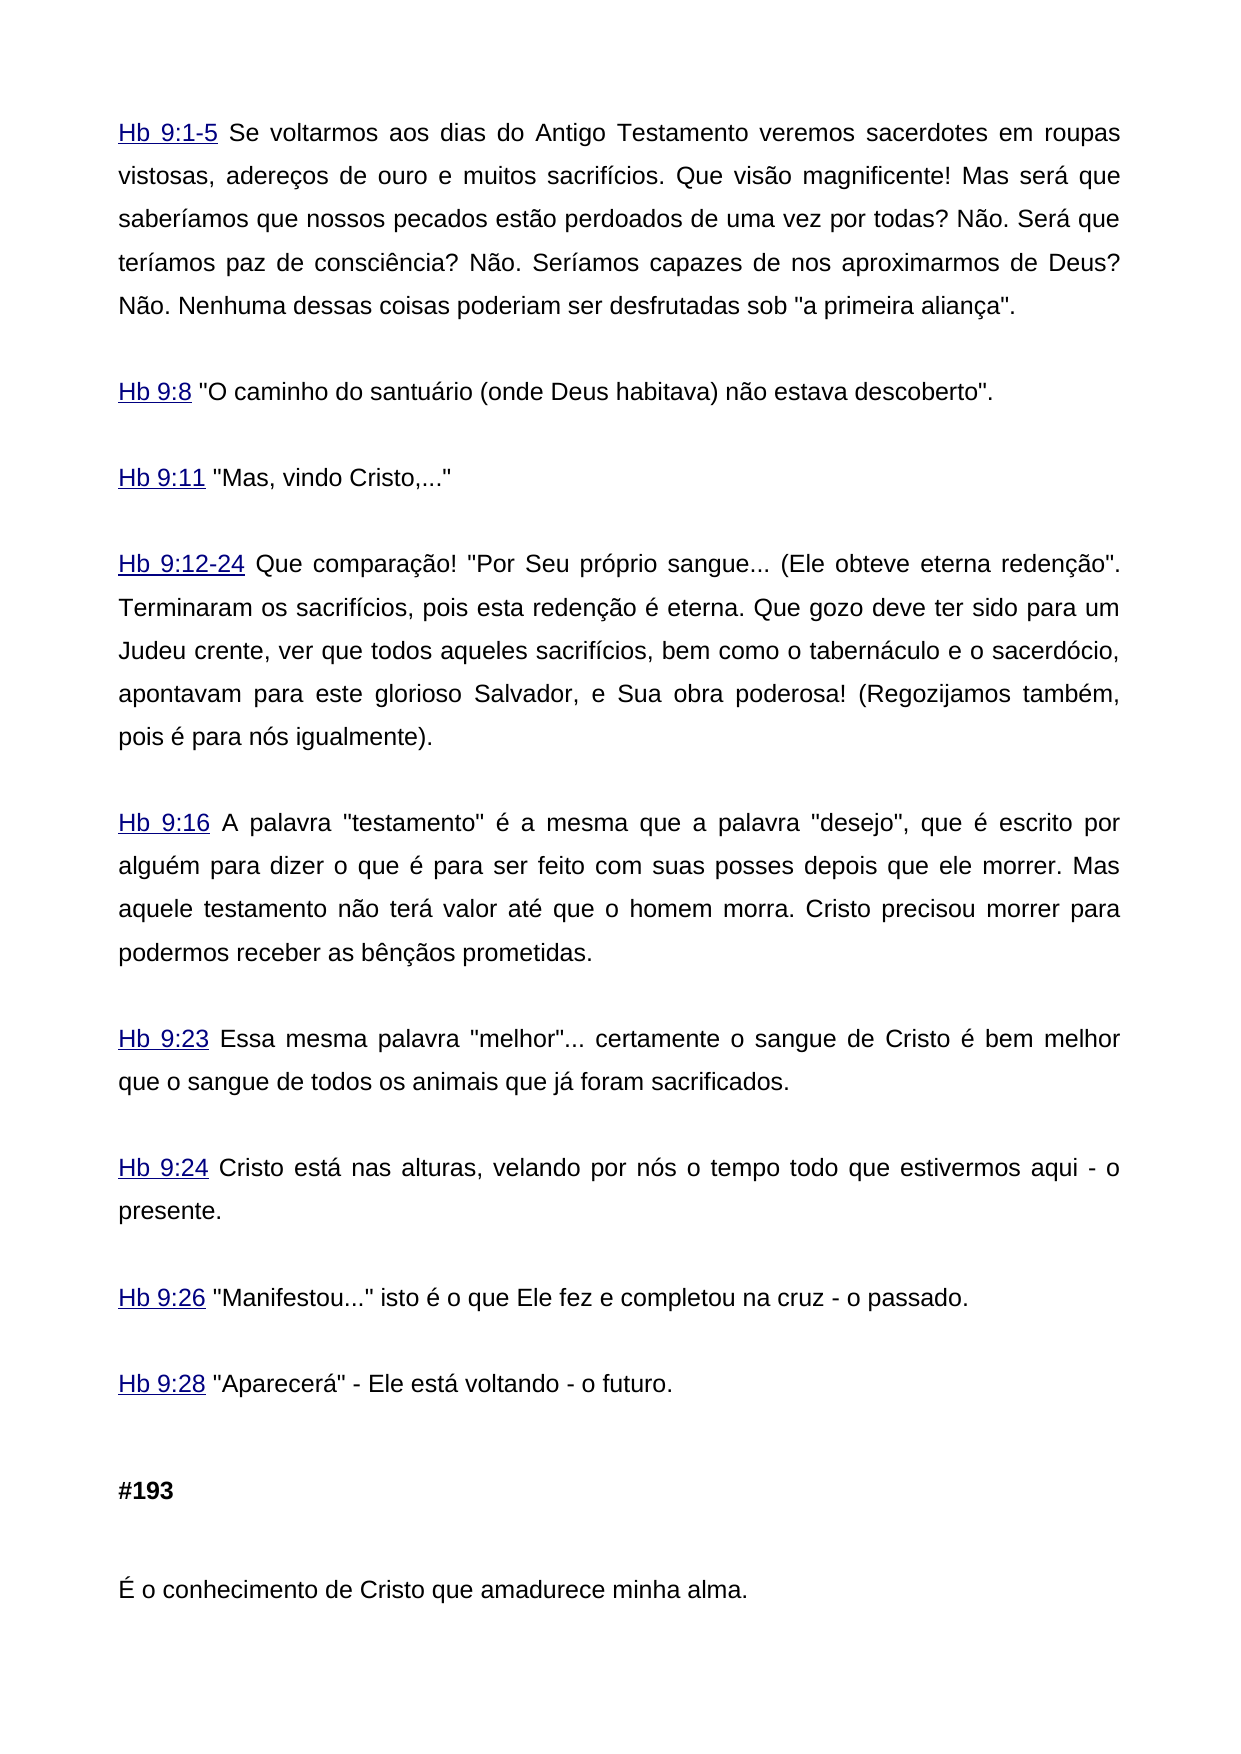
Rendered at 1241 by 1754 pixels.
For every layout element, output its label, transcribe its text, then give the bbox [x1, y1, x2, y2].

text Hb 9:11 "Mas, vindo Cristo,..." [118, 463, 1122, 492]
text Hb 9:28 "Aparecerá" - Ele está voltando - o futuro. [118, 1369, 1122, 1397]
text Hb 9:24 Cristo está nas alturas, velando por nós o tempo todo que estivermos aqui - o presente. [118, 1153, 1122, 1225]
text É o conhecimento de Cristo que amadurece minha alma. [118, 1574, 1122, 1603]
subtitle #193 [118, 1476, 1122, 1504]
text Hb 9:23 Essa mesma palavra "melhor"... certamente o sangue de Cristo é bem melhor que o sangue de todos os animais que já foram sacrificados. [118, 1024, 1122, 1096]
text Hb 9:16 A palavra "testamento" é a mesma que a palavra "desejo", que é escrito por alguém para dizer o que é para ser feito com suas posses depois que ele morrer. Mas aquele testamento não terá valor até que o homem morra. Cristo precisou morrer para podermos receber as bênçãos prometidas. [118, 808, 1122, 966]
text Hb 9:1-5 Se voltarmos aos dias do Antigo Testamento veremos sacerdotes em roupas vistosas, adereços de ouro e muitos sacrifícios. Que visão magnificente! Mas será que saberíamos que nossos pecados estão perdoados de uma vez por todas? Não. Será que teríamos paz de consciência? Não. Seríamos capazes de nos aproximarmos de Deus? Não. Nenhuma dessas coisas poderiam ser desfrutadas sob "a primeira aliança". [118, 118, 1122, 319]
text Hb 9:26 "Manifestou..." isto é o que Ele fez e completou na cruz - o passado. [118, 1282, 1122, 1311]
text Hb 9:12-24 Que comparação! "Por Seu próprio sangue... (Ele obteve eterna redenção". Terminaram os sacrifícios, pois esta redenção é eterna. Que gozo deve ter sido para um Judeu crente, ver que todos aqueles sacrifícios, bem como o tabernáculo e o sacerdócio, apontavam para este glorioso Salvador, e Sua obra poderosa! (Regozijamos também, pois é para nós igualmente). [118, 549, 1122, 751]
text Hb 9:8 "O caminho do santuário (onde Deus habitava) não estava descoberto". [118, 377, 1122, 406]
